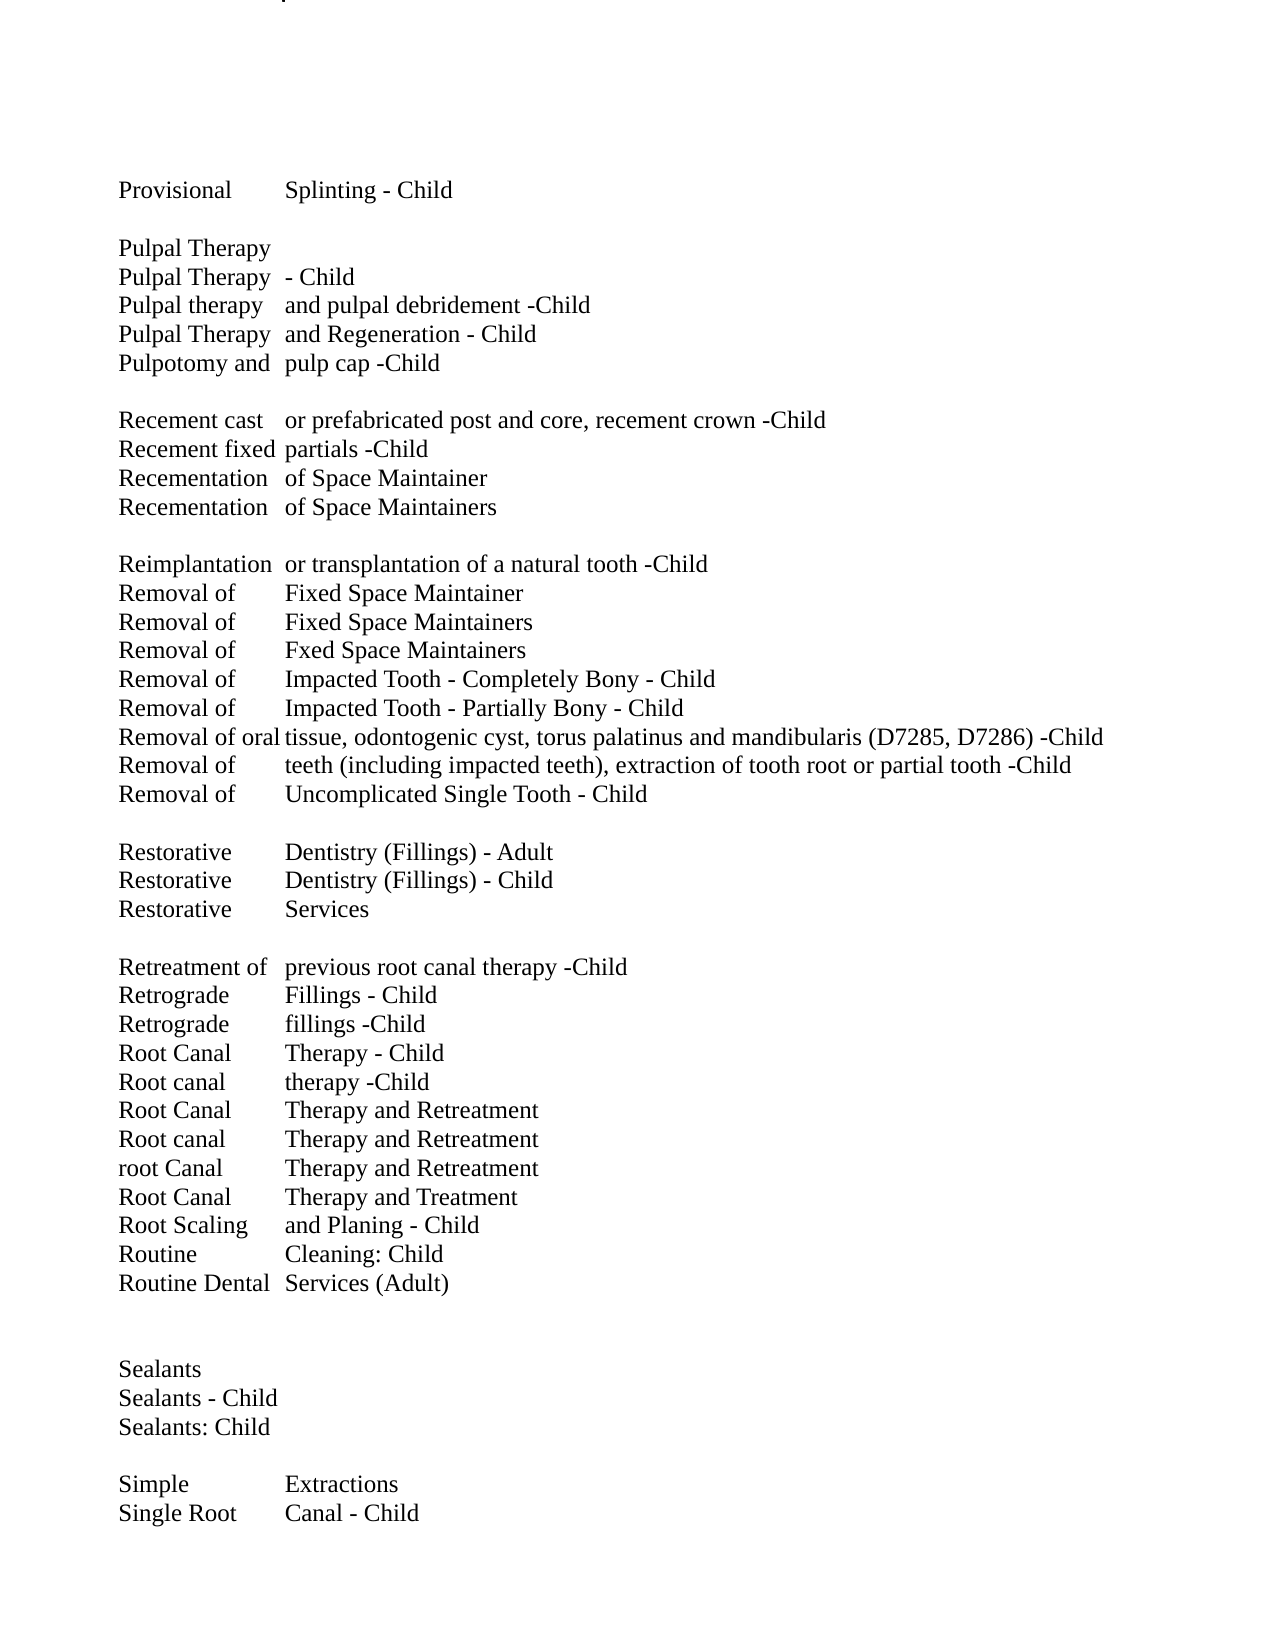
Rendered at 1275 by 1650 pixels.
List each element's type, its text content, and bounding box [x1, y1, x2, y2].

text Root Canal Therapy - Child [118, 1038, 1157, 1067]
text Recement cast or prefabricated post and core, recement crown -Child [118, 406, 1157, 434]
text root Canal Therapy and Retreatment [118, 1153, 1157, 1182]
text Pulpal Therapy - Child [118, 262, 1157, 291]
text Recementation of Space Maintainer [118, 463, 1157, 492]
text Removal of Uncomplicated Single Tooth - Child [118, 779, 1157, 808]
text Retrograde Fillings - Child [118, 981, 1157, 1009]
text Removal of oral tissue, odontogenic cyst, torus palatinus and mandibularis (D7285, D7286) -Child [118, 722, 1157, 751]
text Retreatment of previous root canal therapy -Child [118, 952, 1157, 981]
text Removal of Fixed Space Maintainer [118, 578, 1157, 607]
text Recement fixed partials -Child [118, 434, 1157, 463]
text Removal of Fxed Space Maintainers [118, 636, 1157, 664]
text Restorative Dentistry (Fillings) - Adult [118, 837, 1157, 866]
text Sealants - Child [118, 1383, 1157, 1412]
text Sealants: Child [118, 1412, 1157, 1441]
text Restorative Services [118, 894, 1157, 923]
text Removal of Impacted Tooth - Completely Bony - Child [118, 664, 1157, 693]
text Simple Extractions [118, 1469, 1157, 1498]
text Recementation of Space Maintainers [118, 492, 1157, 521]
text Provisional Splinting - Child [118, 176, 1157, 204]
text Retrograde fillings -Child [118, 1009, 1157, 1038]
text Removal of Fixed Space Maintainers [118, 607, 1157, 636]
text Root canal Therapy and Retreatment [118, 1124, 1157, 1153]
text Pulpal Therapy [118, 233, 1157, 262]
text Sealants [118, 1354, 1157, 1383]
text Routine Dental Services (Adult) [118, 1268, 1157, 1297]
text Pulpal Therapy and Regeneration - Child [118, 319, 1157, 348]
text Pulpal therapy and pulpal debridement -Child [118, 291, 1157, 319]
text Root Canal Therapy and Treatment [118, 1182, 1157, 1211]
text Root Scaling and Planing - Child [118, 1211, 1157, 1239]
text Root canal therapy -Child [118, 1067, 1157, 1096]
text Restorative Dentistry (Fillings) - Child [118, 866, 1157, 894]
text Pulpotomy and pulp cap -Child [118, 348, 1157, 377]
text Routine Cleaning: Child [118, 1239, 1157, 1268]
text Removal of teeth (including impacted teeth), extraction of tooth root or partial tooth -Child [118, 751, 1157, 779]
text Root Canal Therapy and Retreatment [118, 1096, 1157, 1124]
text Single Root Canal - Child [118, 1498, 1157, 1527]
text Removal of Impacted Tooth - Partially Bony - Child [118, 693, 1157, 722]
text Reimplantation or transplantation of a natural tooth -Child [118, 549, 1157, 578]
